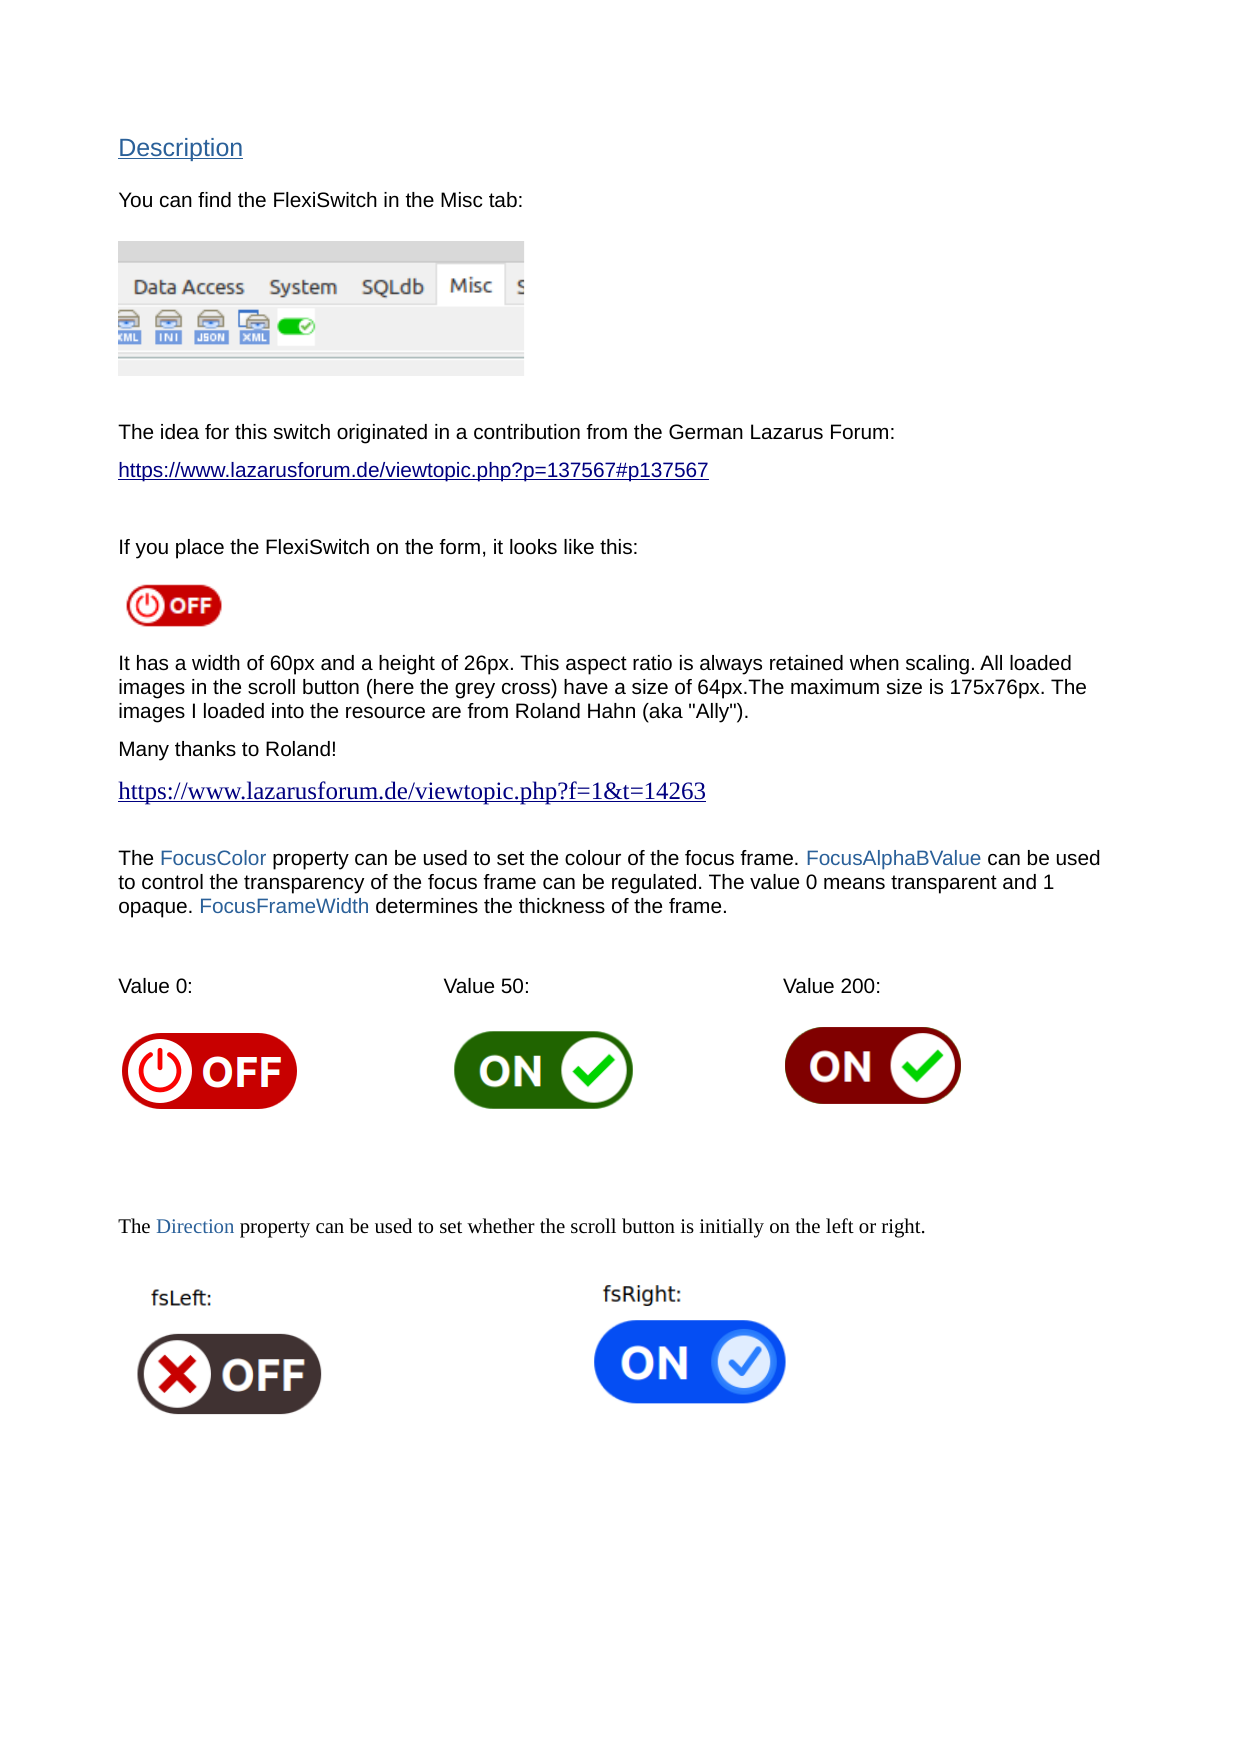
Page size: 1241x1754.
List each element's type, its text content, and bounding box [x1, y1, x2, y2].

text The FocusColor property can be used to set the colour of the focus frame. FocusAlphaBValue can be used to control the transparency of the focus frame can be regulated. The value 0 means transparent and 1 opaque. FocusFrameWidth determines the thickness of the frame. [118, 846, 1122, 918]
text Value 0: Value 50: Value 200: [118, 974, 1122, 998]
picture [440, 1016, 643, 1121]
text https://www.lazarusforum.de/viewtopic.php?f=1&t=14263 [118, 776, 1122, 804]
text Many thanks to Roland! [118, 737, 1122, 761]
text It has a width of 60px and a height of 26px. This aspect ratio is always retained when scaling. All loaded images in the scroll button (here the grey cross) have a size of 64px.The maximum size is 175x76px. The images I loaded into the resource are from Roland Hahn (aka "Ally"). [118, 651, 1122, 723]
picture [116, 571, 239, 636]
text You can find the FlexiSwitch in the Misc tab: [118, 188, 1122, 212]
text If you place the FlexiSwitch on the form, it looks like this: [118, 535, 1122, 559]
subtitle Description [118, 133, 1122, 161]
text The Direction property can be used to set whether the scroll button is initially on the left or right. [118, 1214, 1122, 1238]
text The idea for this switch originated in a contribution from the German Lazarus Forum: [118, 419, 1122, 443]
picture [118, 241, 525, 376]
picture [116, 1023, 301, 1123]
picture [580, 1271, 802, 1422]
picture [126, 1278, 339, 1431]
picture [778, 1021, 969, 1111]
text https://www.lazarusforum.de/viewtopic.php?p=137567#p137567 [118, 458, 1122, 482]
